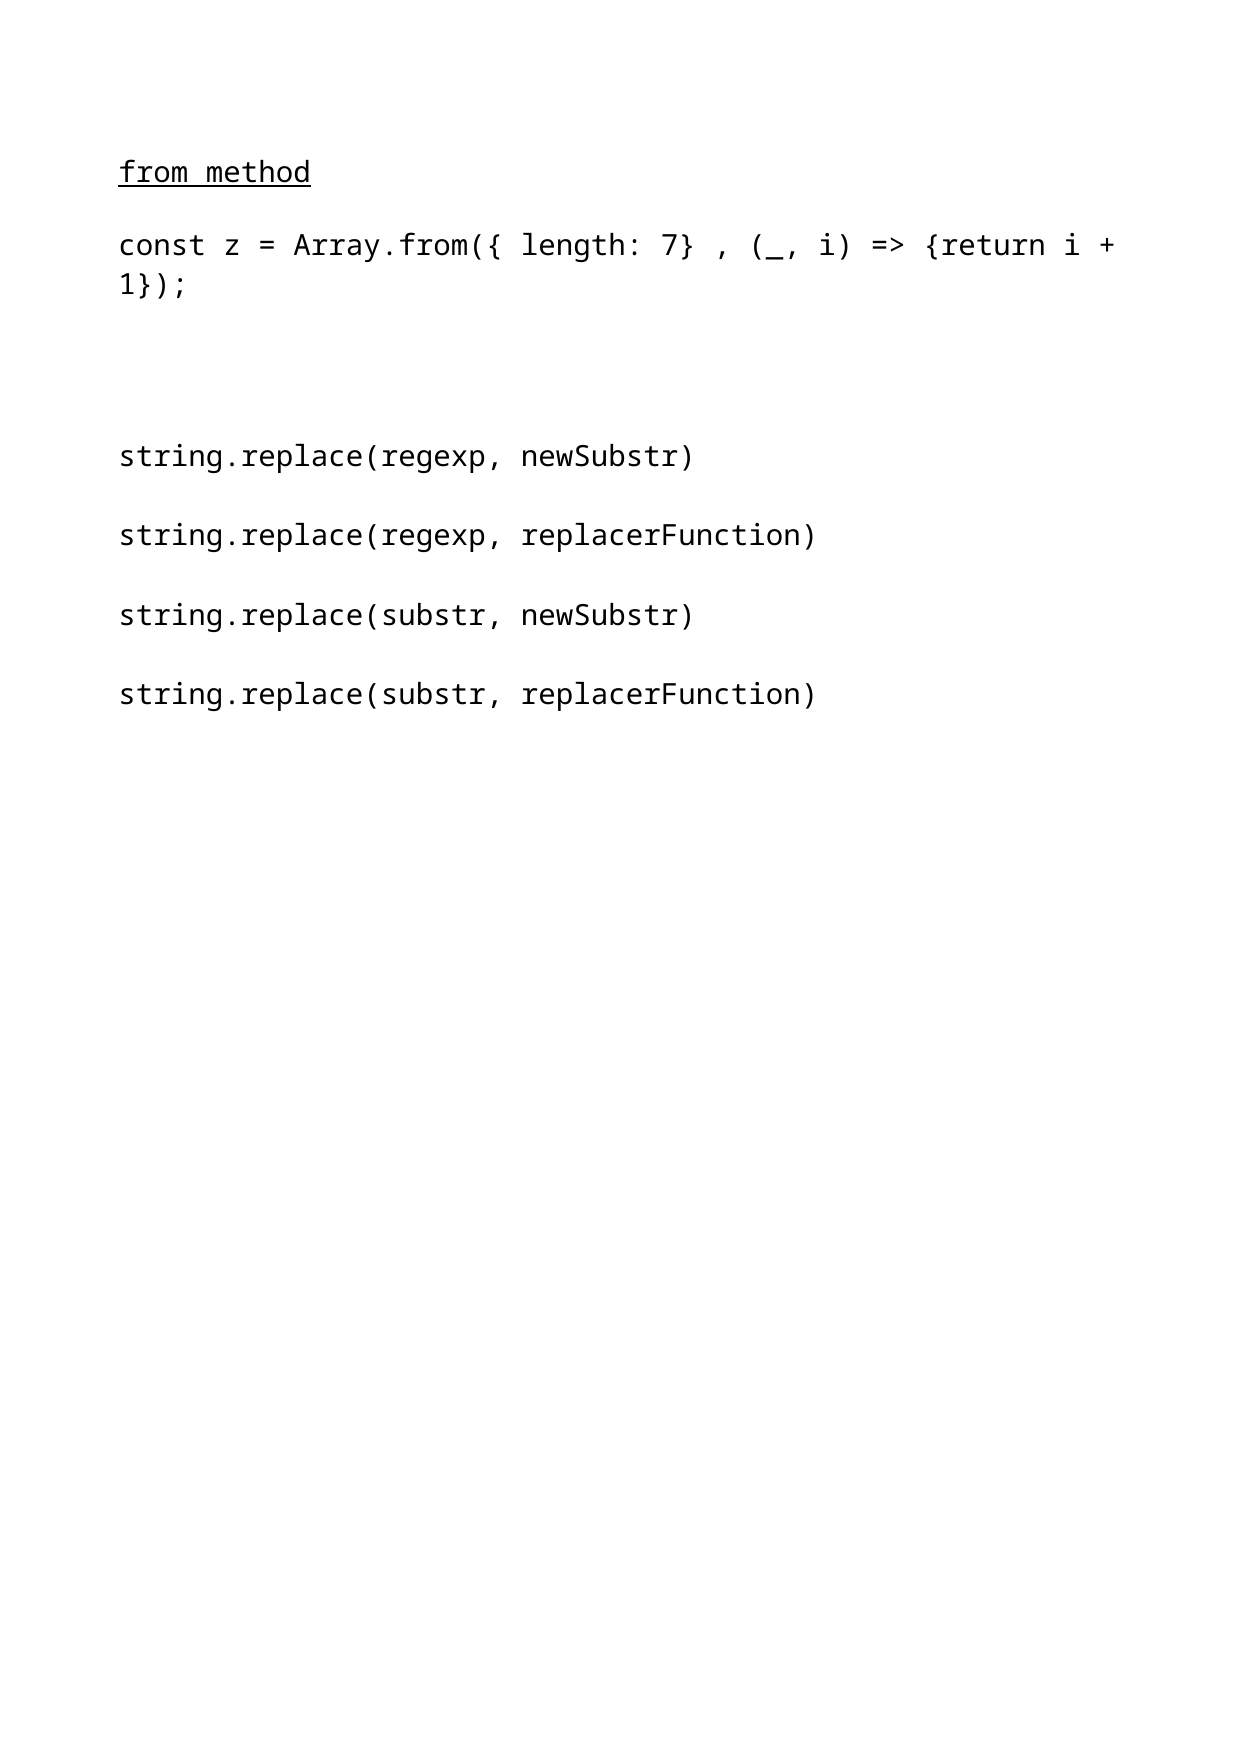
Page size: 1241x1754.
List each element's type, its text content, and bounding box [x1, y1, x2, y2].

text from method [118, 151, 1122, 191]
text string.replace(regexp, newSubstr) [118, 435, 1122, 475]
text string.replace(regexp, replacerFunction) [118, 515, 1122, 554]
text const z = Array.from({ length: 7} , (_, i) => {return i + 1}); [118, 224, 1122, 303]
text string.replace(substr, newSubstr) [118, 594, 1122, 634]
text string.replace(substr, replacerFunction) [118, 673, 1122, 713]
